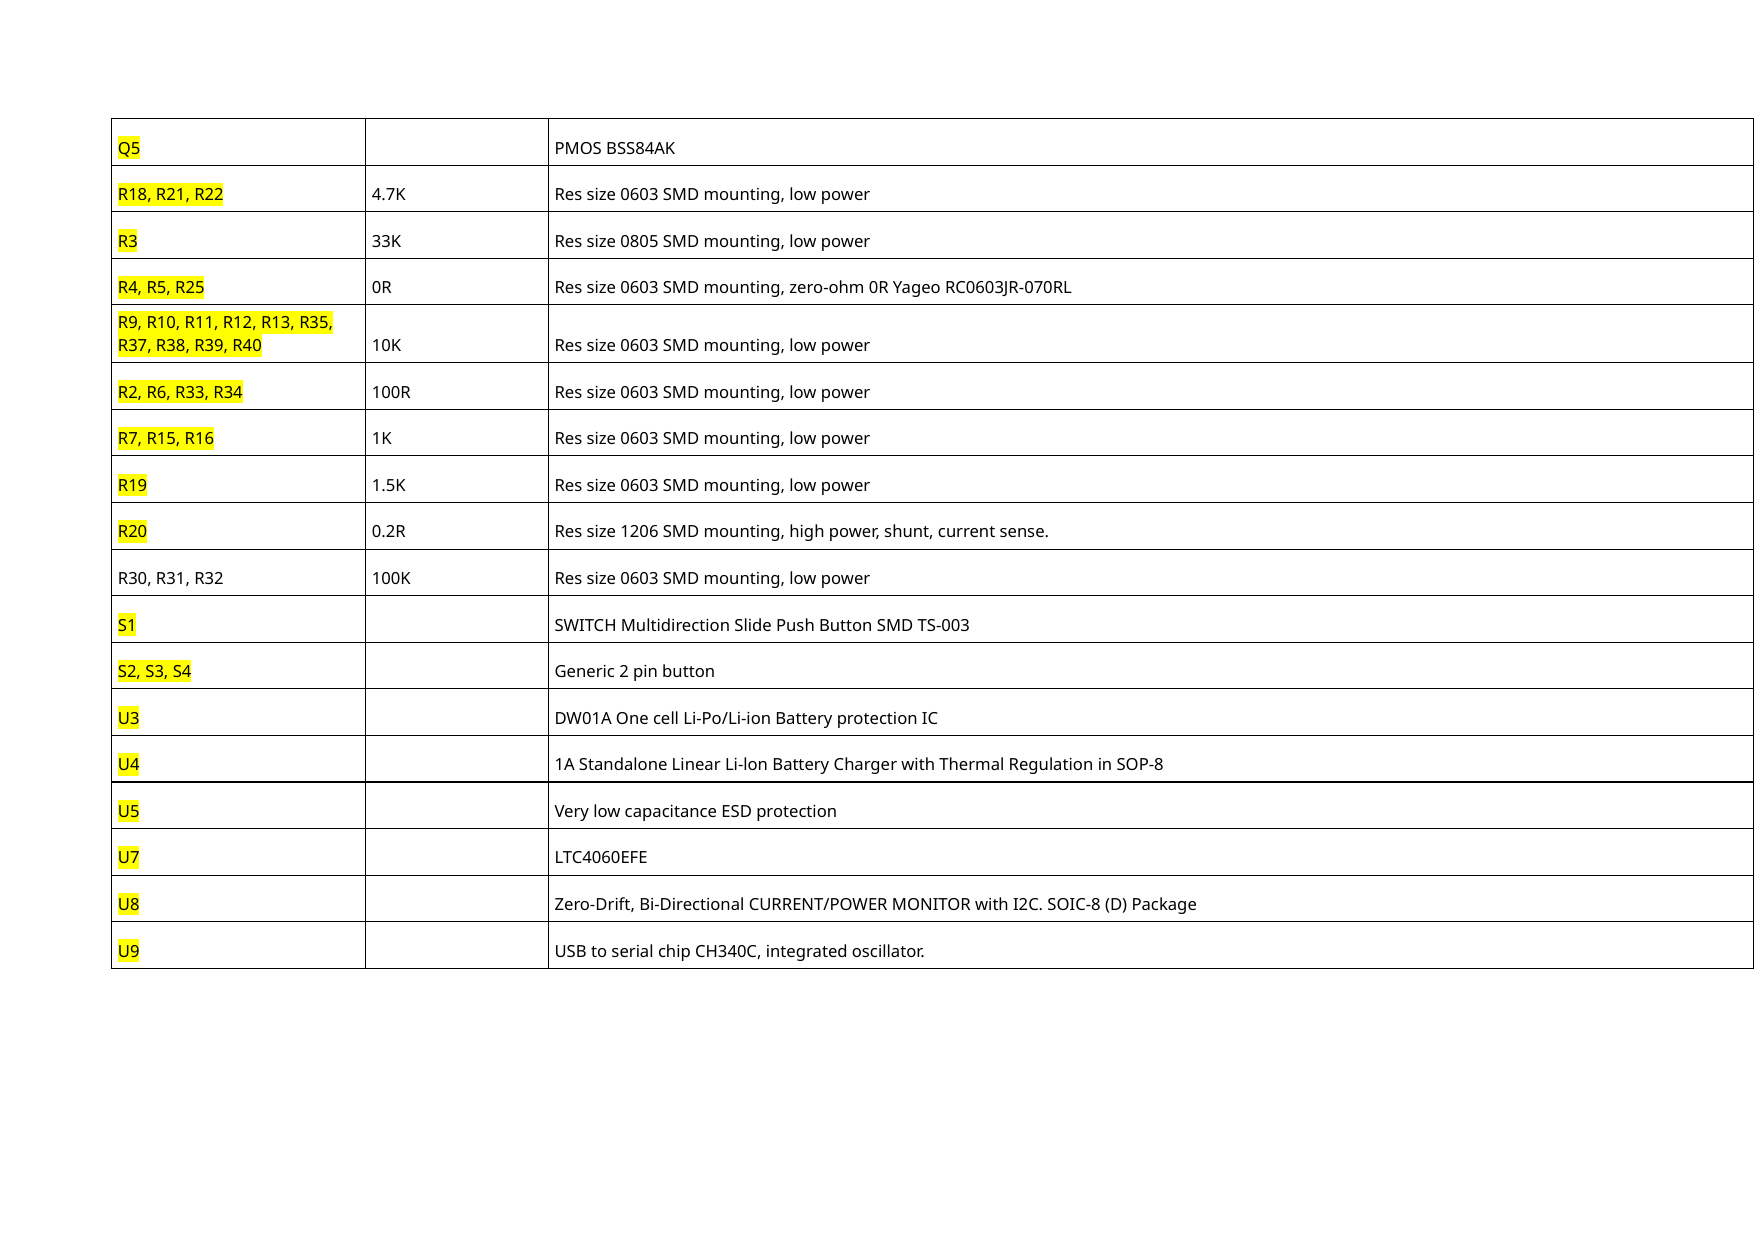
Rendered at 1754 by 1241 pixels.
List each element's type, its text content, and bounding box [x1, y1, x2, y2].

table_cell U8 [112, 876, 365, 921]
table_cell [366, 922, 548, 968]
table_cell 1.5K [366, 456, 548, 502]
table_cell Res size 0603 SMD mounting, low power [549, 550, 1753, 595]
table_cell Zero-Drift, Bi-Directional CURRENT/POWER MONITOR with I2C. SOIC-8 (D) Package [549, 876, 1753, 921]
table_cell 1K [366, 410, 548, 455]
table_cell 0R [366, 259, 548, 304]
table_cell [366, 119, 548, 165]
table_cell U7 [112, 829, 365, 874]
table_cell U5 [112, 783, 365, 828]
table_cell Very low capacitance ESD protection [549, 783, 1753, 828]
table_cell PMOS BSS84AK [549, 119, 1753, 165]
table_cell S1 [112, 596, 365, 642]
table_cell R2, R6, R33, R34 [112, 363, 365, 409]
table_cell R18, R21, R22 [112, 166, 365, 211]
table_cell 1A Standalone Linear Li-lon Battery Charger with Thermal Regulation in SOP-8 [549, 736, 1753, 781]
table_cell R4, R5, R25 [112, 259, 365, 304]
table_cell 0.2R [366, 503, 548, 548]
table_cell USB to serial chip CH340C, integrated oscillator. [549, 922, 1753, 968]
table_cell [366, 596, 548, 642]
table_cell Res size 0603 SMD mounting, low power [549, 305, 1753, 362]
table_cell Res size 0603 SMD mounting, low power [549, 166, 1753, 211]
table_cell [366, 876, 548, 921]
table_cell 100R [366, 363, 548, 409]
table_cell 33K [366, 212, 548, 258]
table_cell R19 [112, 456, 365, 502]
table_cell Res size 0603 SMD mounting, low power [549, 410, 1753, 455]
table_cell 4.7K [366, 166, 548, 211]
table_cell R3 [112, 212, 365, 258]
table_cell U3 [112, 689, 365, 735]
table_cell Res size 0603 SMD mounting, zero-ohm 0R Yageo RC0603JR-070RL [549, 259, 1753, 304]
table_cell [366, 829, 548, 874]
table_cell 100K [366, 550, 548, 595]
table_cell Q5 [112, 119, 365, 165]
table_cell [366, 689, 548, 735]
table_cell S2, S3, S4 [112, 643, 365, 688]
table_cell [366, 643, 548, 688]
table_cell R9, R10, R11, R12, R13, R35, R37, R38, R39, R40 [112, 305, 365, 362]
table_cell LTC4060EFE [549, 829, 1753, 874]
table_cell Res size 0603 SMD mounting, low power [549, 363, 1753, 409]
table_cell Generic 2 pin button [549, 643, 1753, 688]
table_cell R20 [112, 503, 365, 548]
table_cell [366, 783, 548, 828]
table_cell SWITCH Multidirection Slide Push Button SMD TS-003 [549, 596, 1753, 642]
table_cell R7, R15, R16 [112, 410, 365, 455]
table_cell DW01A One cell Li-Po/Li-ion Battery protection IC [549, 689, 1753, 735]
table_cell Res size 0603 SMD mounting, low power [549, 456, 1753, 502]
table_cell 10K [366, 305, 548, 362]
table_cell Res size 1206 SMD mounting, high power, shunt, current sense. [549, 503, 1753, 548]
table_cell U4 [112, 736, 365, 781]
table_cell Res size 0805 SMD mounting, low power [549, 212, 1753, 258]
table_cell U9 [112, 922, 365, 968]
table_cell R30, R31, R32 [112, 550, 365, 595]
table_cell [366, 736, 548, 781]
